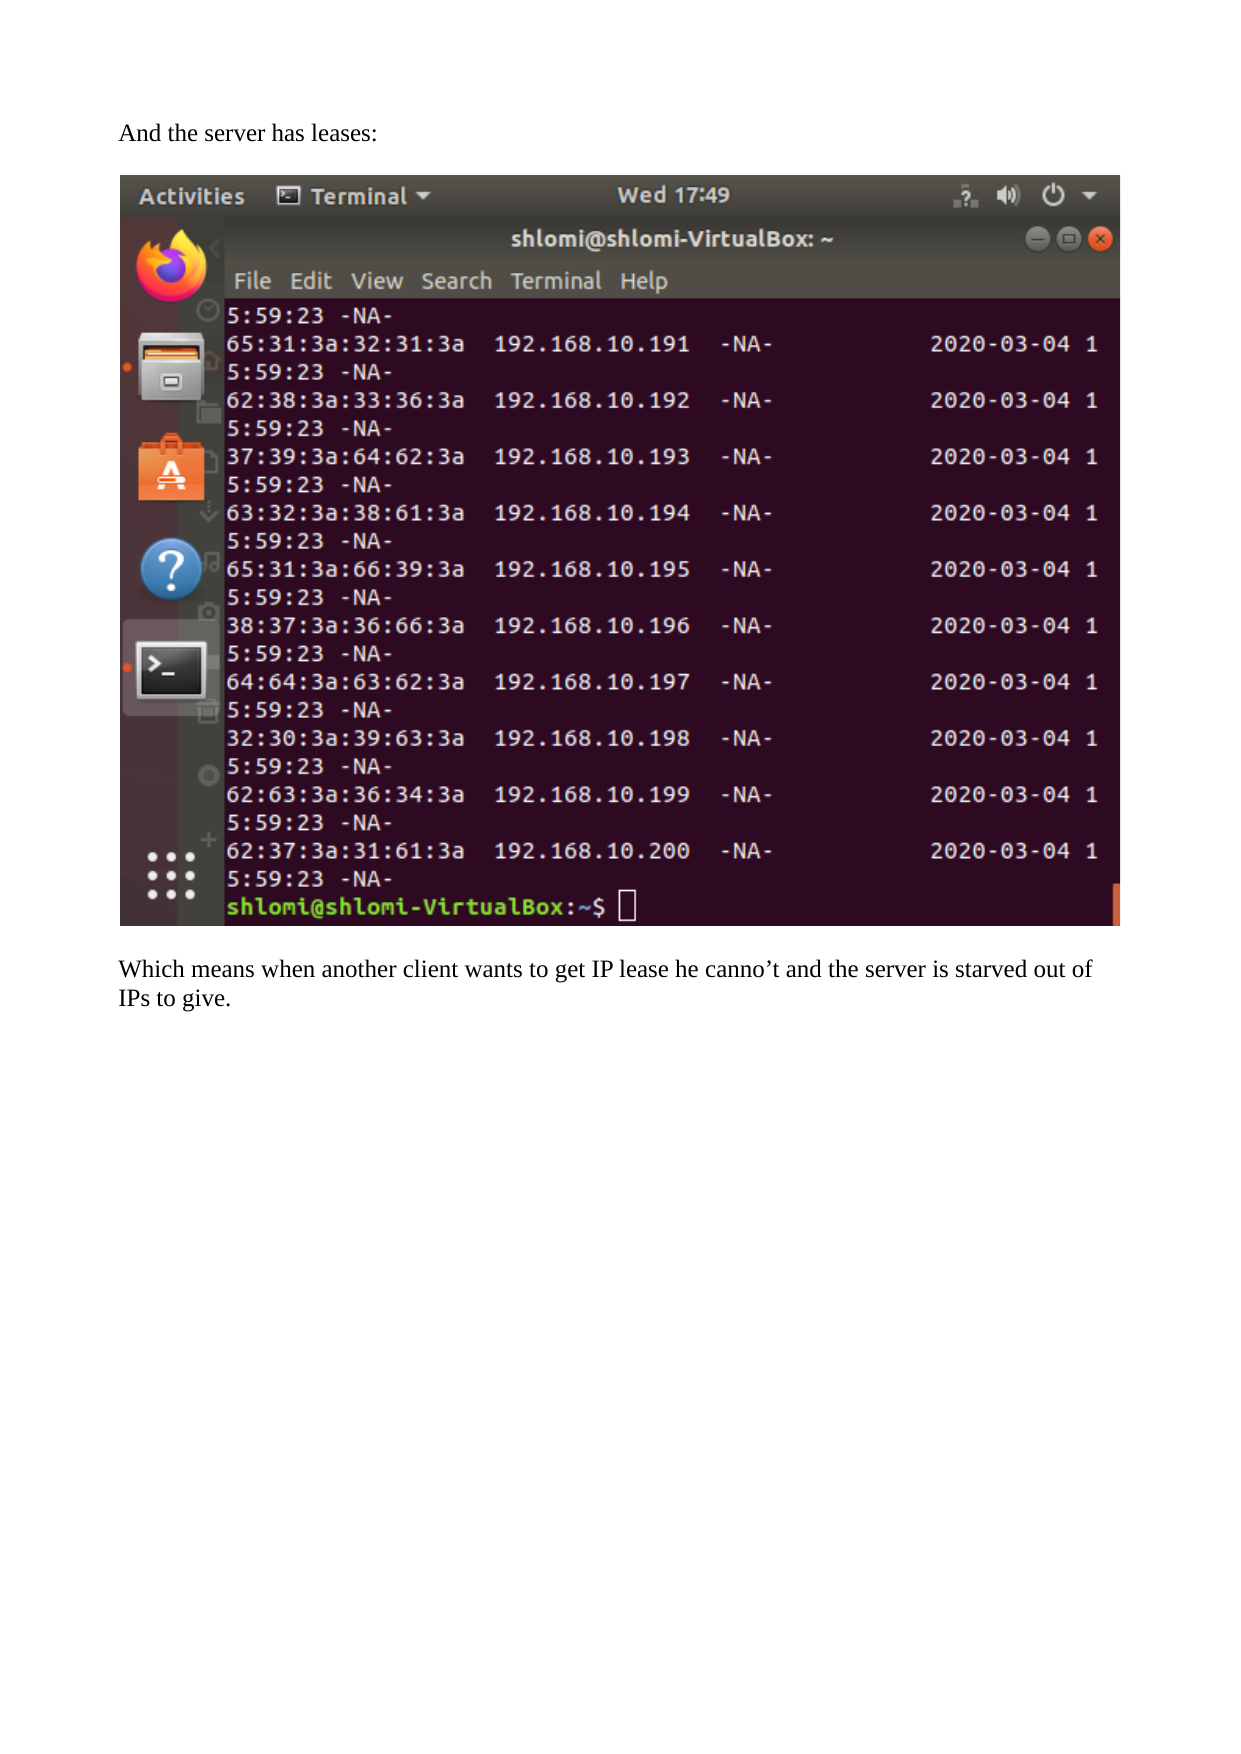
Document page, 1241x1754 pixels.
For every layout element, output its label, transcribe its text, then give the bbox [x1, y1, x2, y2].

text And the server has leases: [118, 118, 1122, 147]
text Which means when another client wants to get IP lease he canno’t and the server is starved out of IPs to give. [118, 954, 1122, 1012]
picture [120, 175, 1121, 926]
